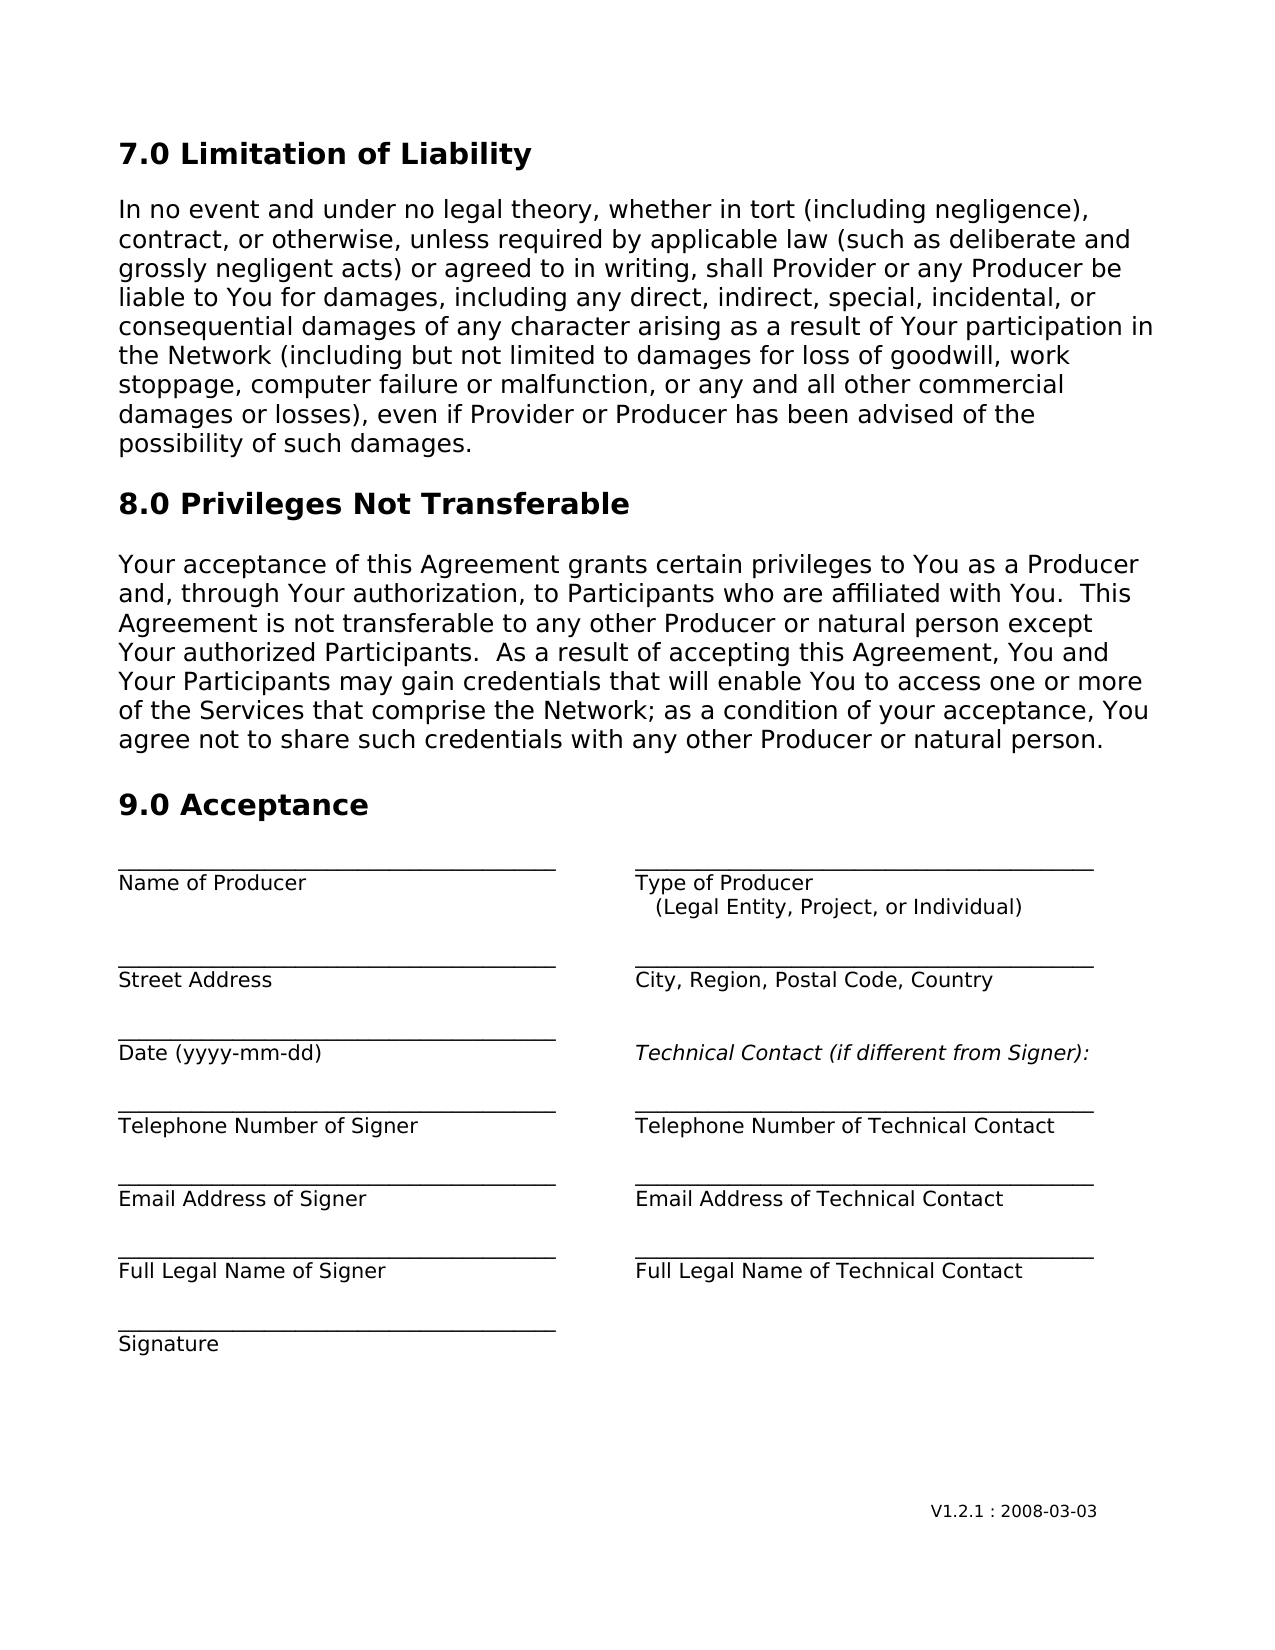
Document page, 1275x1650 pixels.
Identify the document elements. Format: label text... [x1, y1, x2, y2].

text Street Address City, Region, Postal Code, Country [118, 968, 1157, 992]
text __________________________________________ [118, 1308, 1157, 1332]
text 7.0 Limitation of Liability [118, 137, 1157, 171]
text In no event and under no legal theory, whether in tort (including negligence), contract, or otherwise, unless required by applicable law (such as deliberate and grossly negligent acts) or agreed to in writing, shall Provider or any Producer be liable to You for damages, including any direct, indirect, special, incidental, or consequential damages of any character arising as a result of Your participation in the Network (including but not limited to damages for loss of goodwill, work stoppage, computer failure or malfunction, or any and all other commercial damages or losses), even if Provider or Producer has been advised of the possibility of such damages. [118, 196, 1157, 458]
text Full Legal Name of Signer Full Legal Name of Technical Contact [118, 1259, 1157, 1284]
text __________________________________________ ____________________________________________ [118, 944, 1157, 968]
text __________________________________________ ____________________________________________ [118, 1162, 1157, 1187]
text (Legal Entity, Project, or Individual) [118, 895, 1157, 920]
text Email Address of Signer Email Address of Technical Contact [118, 1187, 1157, 1211]
text Name of Producer Type of Producer [118, 871, 1157, 895]
text V1.2.1 : 2008-03-03 [118, 1502, 1157, 1522]
text Date (yyyy-mm-dd) Technical Contact (if different from Signer): [118, 1041, 1157, 1065]
text __________________________________________ ____________________________________________ [118, 1235, 1157, 1259]
text 8.0 Privileges Not Transferable [118, 487, 1157, 521]
text __________________________________________ ____________________________________________ [118, 1089, 1157, 1114]
text __________________________________________ [118, 1017, 1157, 1041]
text Signature [118, 1332, 1157, 1357]
text 9.0 Acceptance [118, 789, 1157, 823]
text Telephone Number of Signer Telephone Number of Technical Contact [118, 1114, 1157, 1138]
text __________________________________________ ____________________________________________ [118, 847, 1157, 871]
text Your acceptance of this Agreement grants certain privileges to You as a Producer and, through Your authorization, to Participants who are affiliated with You. This Agreement is not transferable to any other Producer or natural person except Your authorized Participants. As a result of accepting this Agreement, You and Your Participants may gain credentials that will enable You to access one or more of the Services that comprise the Network; as a condition of your acceptance, You agree not to share such credentials with any other Producer or natural person. [118, 551, 1157, 755]
